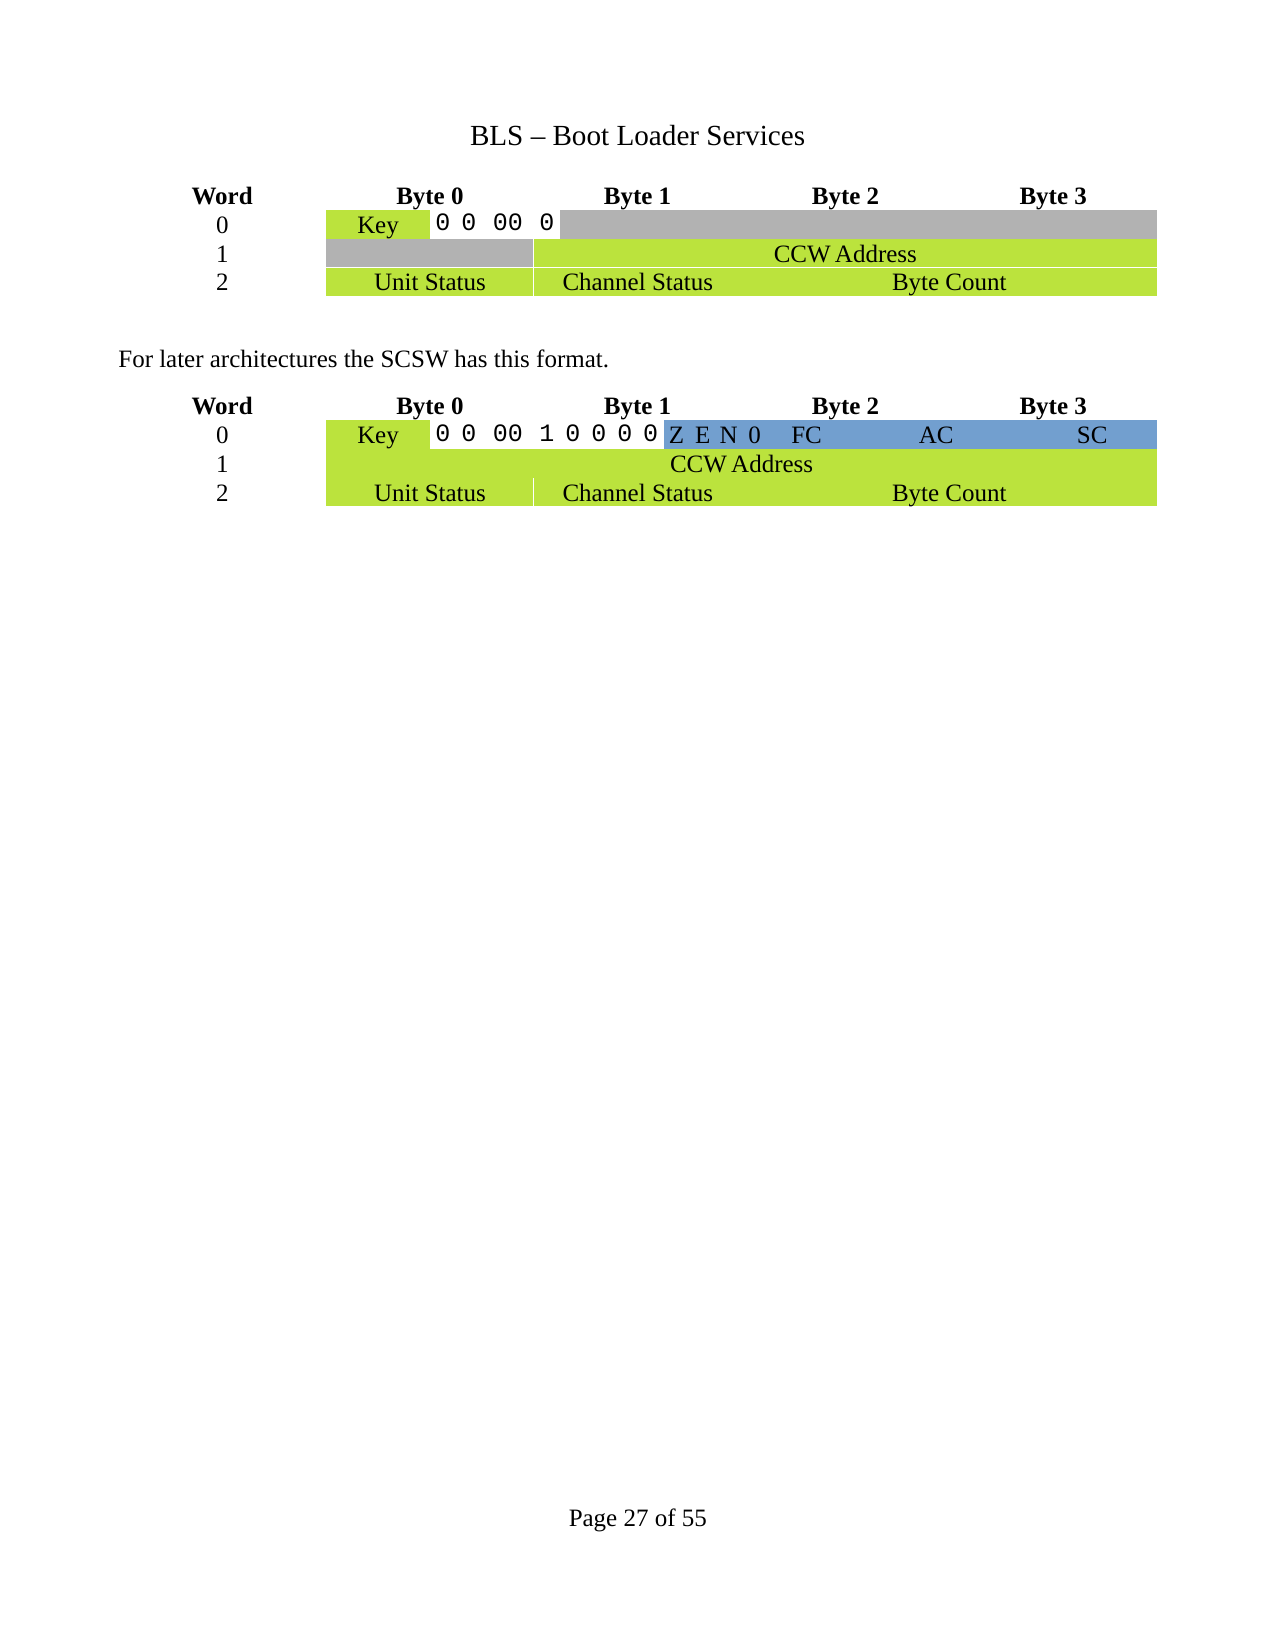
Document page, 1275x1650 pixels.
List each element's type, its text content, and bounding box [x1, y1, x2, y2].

table_header Word [118, 391, 326, 420]
table_cell 0 [638, 420, 663, 449]
table_cell FC [767, 420, 845, 449]
table_cell 0 [118, 420, 326, 449]
table_cell 1 [118, 449, 326, 478]
table_cell 0 [534, 210, 559, 239]
table_header Byte 3 [949, 181, 1157, 210]
table_cell N [715, 420, 741, 449]
table_header Byte 0 [326, 181, 533, 210]
table_cell 0 [560, 420, 586, 449]
table_cell Z [664, 420, 689, 449]
table_header Byte 2 [741, 181, 949, 210]
table_cell Byte Count [741, 268, 1157, 296]
table_cell 0 [456, 420, 482, 449]
table_cell E [689, 420, 715, 449]
table_cell 2 [118, 478, 326, 506]
table_cell [326, 239, 533, 267]
table_cell CCW Address [534, 239, 1157, 267]
table_header Byte 1 [534, 391, 741, 420]
table_cell [949, 210, 1157, 239]
table_cell 0 [741, 420, 767, 449]
table_header Word [118, 181, 326, 210]
table_cell 0 [456, 210, 482, 239]
table_cell Unit Status [326, 478, 533, 506]
table_cell 0 [430, 420, 456, 449]
table_cell 00 [482, 420, 533, 449]
table_header Byte 2 [741, 391, 949, 420]
table_cell 0 [611, 420, 637, 449]
table_cell [560, 210, 741, 239]
table_header Byte 0 [326, 391, 533, 420]
table_cell Channel Status [534, 268, 741, 296]
table_cell CCW Address [326, 449, 1157, 478]
table_cell Byte Count [741, 478, 1157, 506]
table_cell 0 [430, 210, 456, 239]
text For later architectures the SCSW has this format. [118, 344, 1157, 372]
table_cell 1 [118, 239, 326, 267]
table_cell SC [1027, 420, 1157, 449]
table_cell Key [326, 420, 430, 449]
table_cell 1 [534, 420, 559, 449]
table_cell Key [326, 210, 430, 239]
table_cell 00 [482, 210, 533, 239]
table_cell 2 [118, 268, 326, 296]
table_cell Unit Status [326, 268, 533, 296]
table_header Byte 3 [949, 391, 1157, 420]
table_cell Channel Status [534, 478, 741, 506]
table_header Byte 1 [534, 181, 741, 210]
table_cell 0 [586, 420, 611, 449]
table_cell 0 [118, 210, 326, 239]
table_cell AC [845, 420, 1027, 449]
table_cell [741, 210, 949, 239]
